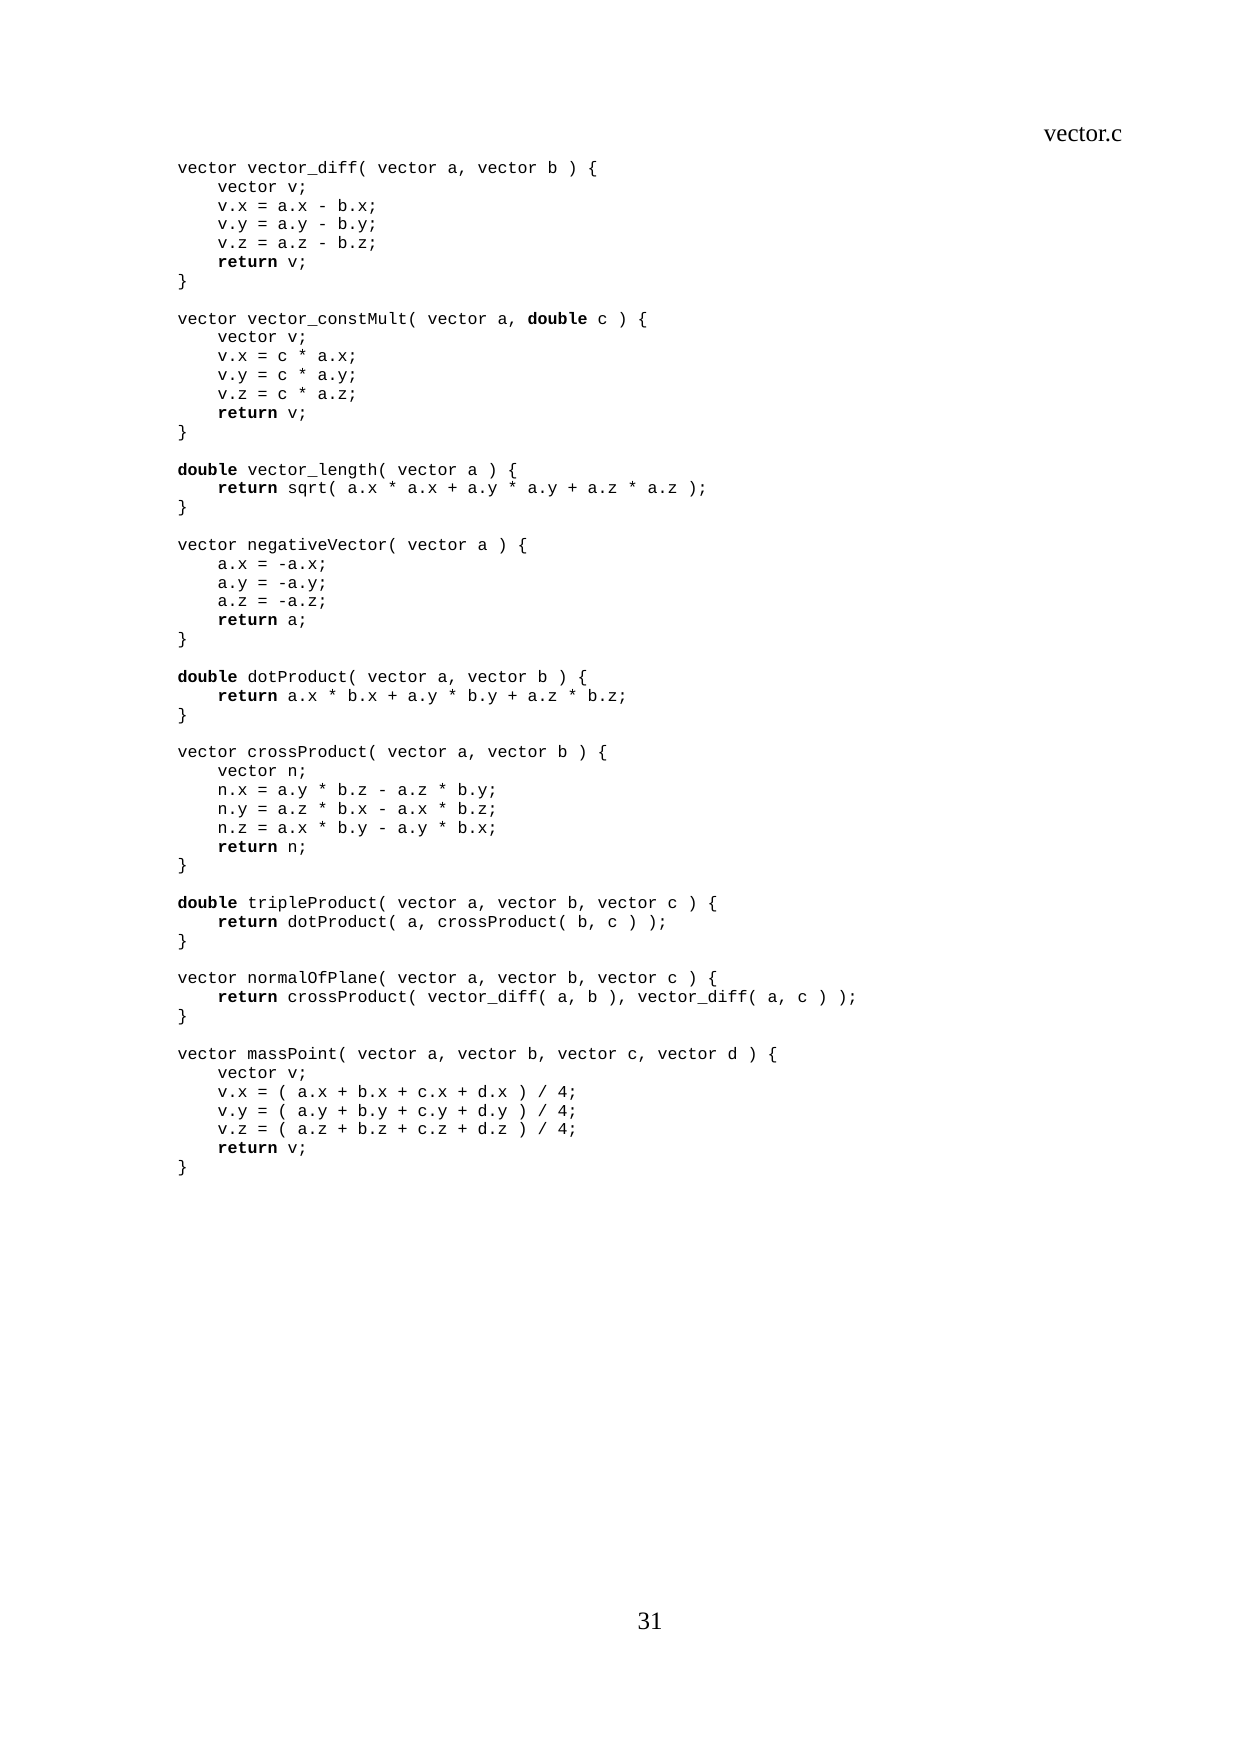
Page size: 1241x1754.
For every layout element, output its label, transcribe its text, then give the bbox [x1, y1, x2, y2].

text vector vector_diff( vector a, vector b ) { vector v; v.x = a.x - b.x; v.y = a.y - b.y; v.z = a.z - b.z; return v; } vector vector_constMult( vector a, double c ) { vector v; v.x = c * a.x; v.y = c * a.y; v.z = c * a.z; return v; } double vector_length( vector a ) { return sqrt( a.x * a.x + a.y * a.y + a.z * a.z ); } vector negativeVector( vector a ) { a.x = -a.x; a.y = -a.y; a.z = -a.z; return a; } double dotProduct( vector a, vector b ) { return a.x * b.x + a.y * b.y + a.z * b.z; } vector crossProduct( vector a, vector b ) { vector n; n.x = a.y * b.z - a.z * b.y; n.y = a.z * b.x - a.x * b.z; n.z = a.x * b.y - a.y * b.x; return n; } double tripleProduct( vector a, vector b, vector c ) { return dotProduct( a, crossProduct( b, c ) ); } vector normalOfPlane( vector a, vector b, vector c ) { return crossProduct( vector_diff( a, b ), vector_diff( a, c ) ); } vector massPoint( vector a, vector b, vector c, vector d ) { vector v; v.x = ( a.x + b.x + c.x + d.x ) / 4; v.y = ( a.y + b.y + c.y + d.y ) / 4; v.z = ( a.z + b.z + c.z + d.z ) / 4; return v; } [177, 159, 1122, 1177]
